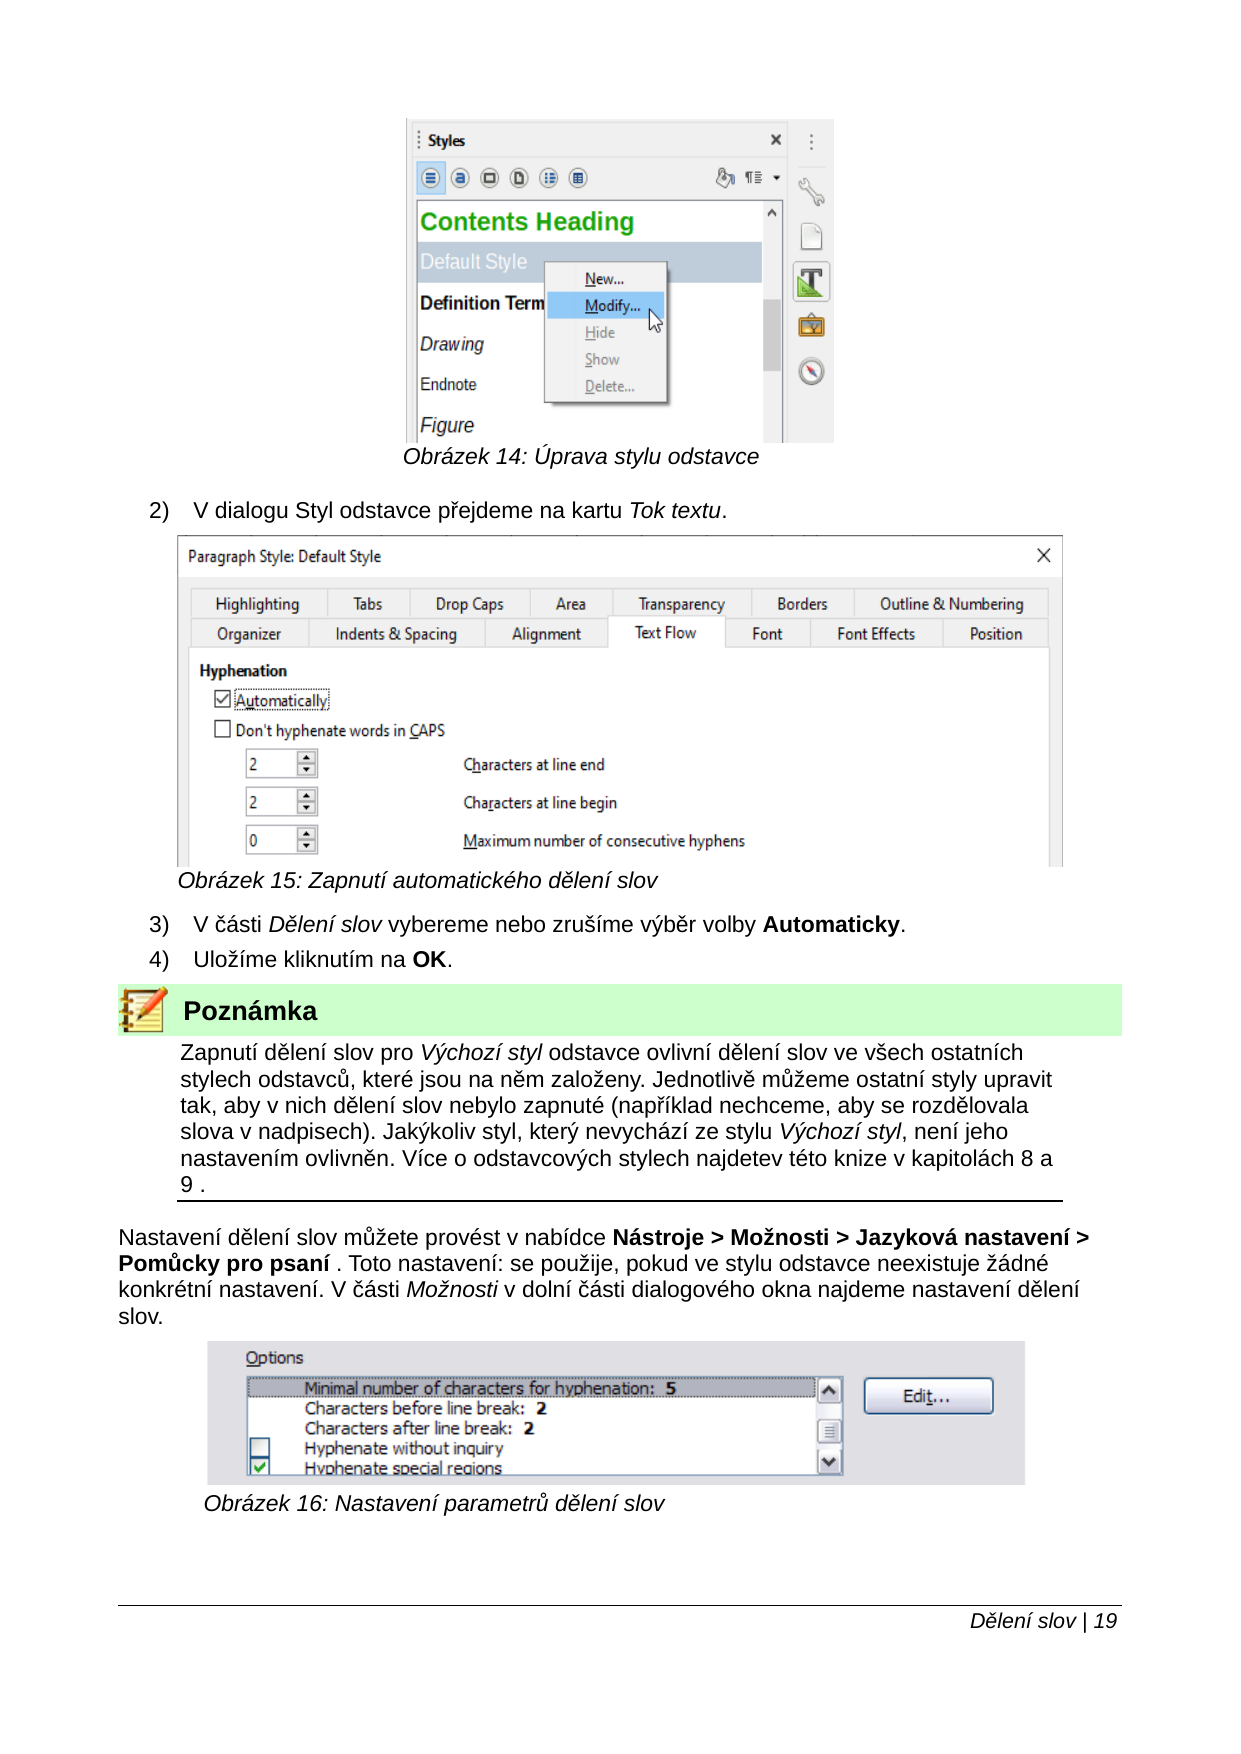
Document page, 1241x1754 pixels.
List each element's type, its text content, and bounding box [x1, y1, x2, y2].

list V části Dělení slov vybereme nebo zrušíme výběr volby Automaticky. [169, 911, 1122, 937]
list V dialogu Styl odstavce přejdeme na kartu Tok textu. [169, 497, 1122, 523]
list Uložíme kliknutím na OK. [169, 946, 1122, 972]
text Obrázek 14: Úprava stylu odstavce [403, 118, 838, 469]
subtitle Poznámka [118, 984, 1122, 1036]
picture [406, 118, 834, 443]
text Obrázek 15: Zapnutí automatického dělení slov [177, 867, 1063, 893]
text Zapnutí dělení slov pro Výchozí styl odstavce ovlivní dělení slov ve všech ostatních stylech odstavců, které jsou na něm založeny. Jednotlivě můžeme ostatní styly upravit tak, aby v nich dělení slov nebylo zapnuté (například nechceme, aby se rozdělovala slova v nadpisech). Jakýkoliv styl, který nevychází ze stylu Výchozí styl, není jeho nastavením ovlivněn. Více o odstavcových stylech najdetev této knize v kapitolách 8 a 9 . [177, 1036, 1063, 1200]
picture [203, 1341, 1030, 1485]
picture [177, 535, 1063, 867]
text Nastavení dělení slov můžete provést v nabídce Nástroje > Možnosti > Jazyková nastavení > Pomůcky pro psaní . Toto nastavení: se použije, pokud ve stylu odstavce neexistuje žádné konkrétní nastavení. V části Možnosti v dolní části dialogového okna najdeme nastavení dělení slov. [118, 1223, 1122, 1329]
picture [119, 985, 170, 1036]
text Obrázek 16: Nastavení parametrů dělení slov [203, 1490, 1030, 1516]
